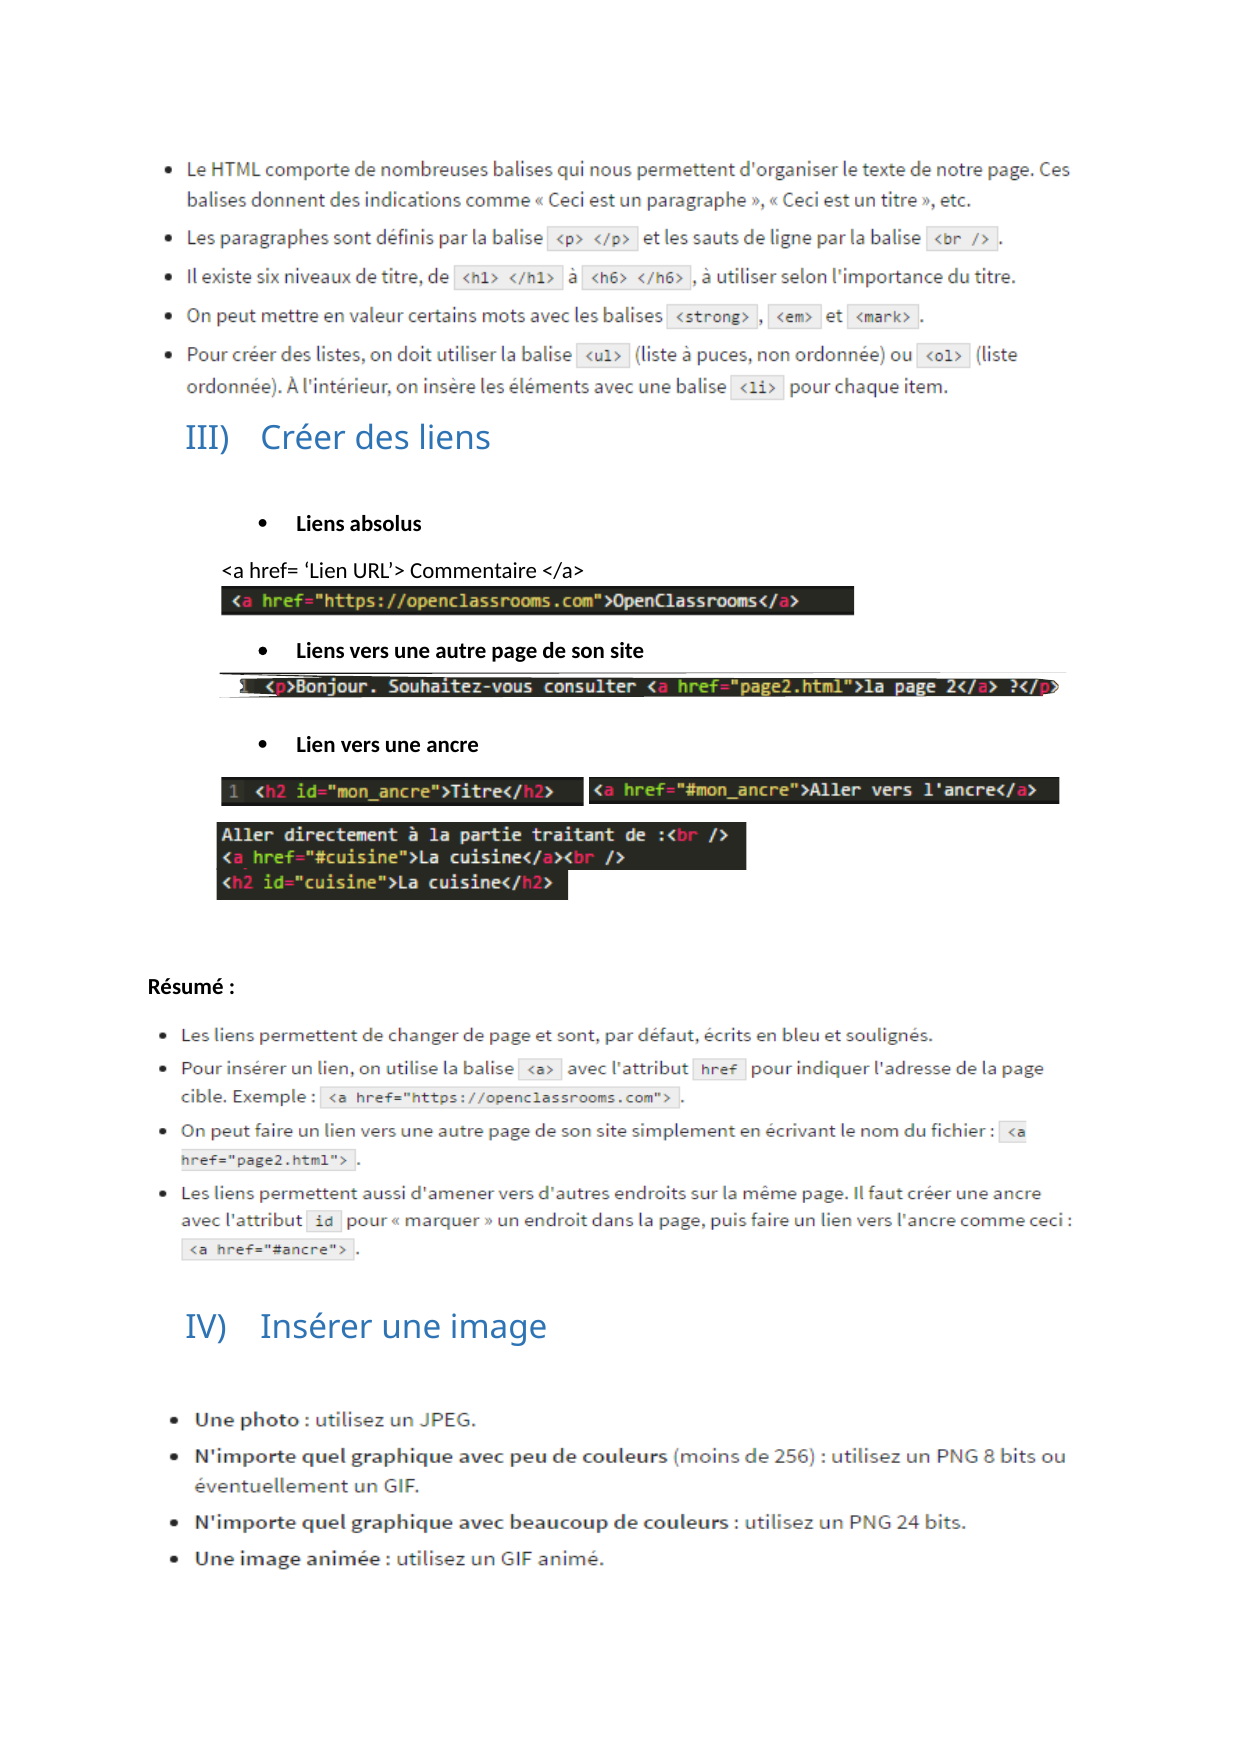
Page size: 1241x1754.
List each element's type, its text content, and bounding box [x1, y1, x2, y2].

picture [147, 147, 1093, 410]
picture [147, 1405, 1093, 1587]
list Lien vers une ancre [259, 730, 1093, 758]
subtitle Créer des liens [185, 410, 1093, 459]
picture [219, 672, 1070, 698]
picture [216, 822, 747, 900]
picture [589, 777, 1060, 804]
text Résumé : [148, 972, 1093, 1000]
picture [221, 777, 584, 806]
text <a href= ‘Lien URL’> Commentaire </a> [221, 556, 1093, 618]
subtitle Insérer une image [185, 1302, 1093, 1348]
list Liens vers une autre page de son site [259, 637, 1093, 665]
picture [221, 586, 855, 617]
list Liens absolus [259, 509, 1093, 537]
picture [147, 1019, 1093, 1274]
